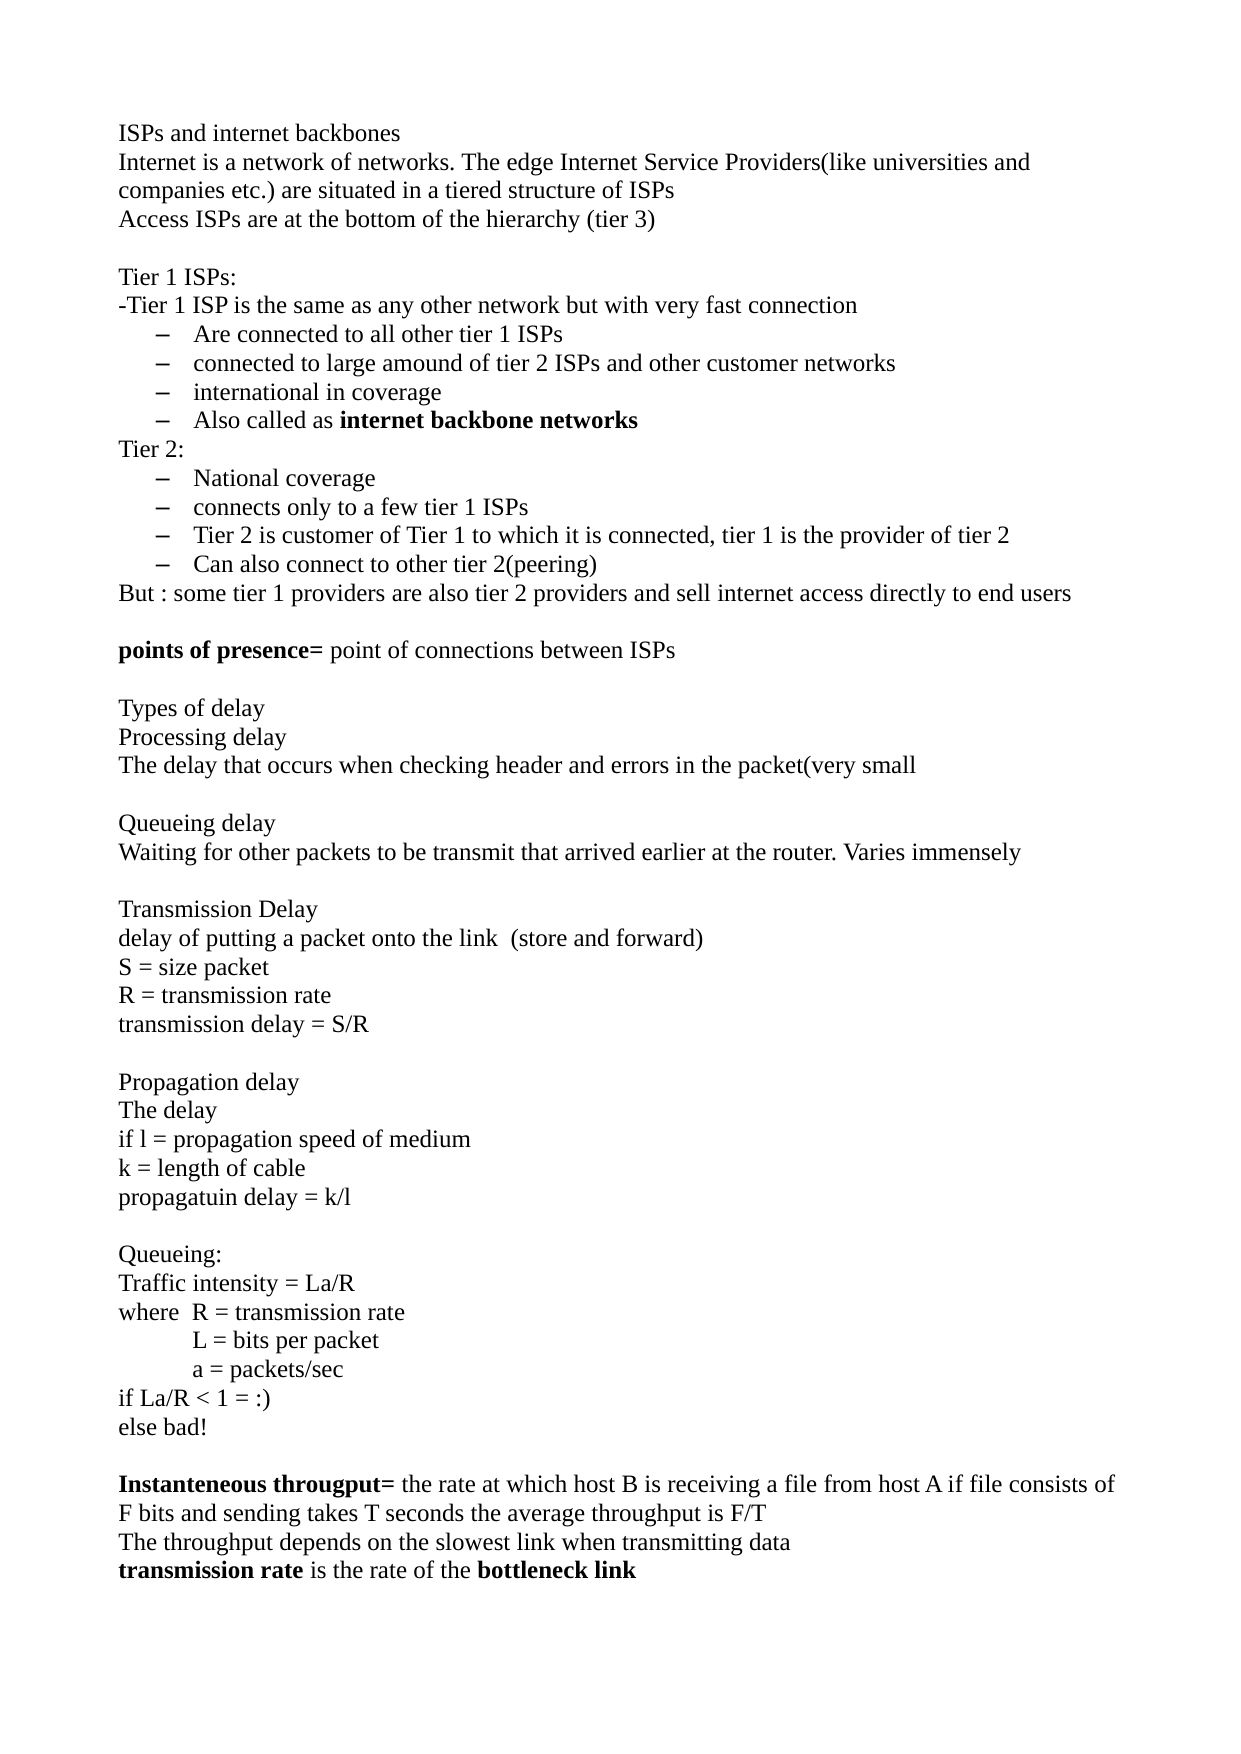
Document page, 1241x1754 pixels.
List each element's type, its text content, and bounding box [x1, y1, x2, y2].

text Types of delay [118, 693, 1122, 722]
text Tier 2: [118, 434, 1122, 463]
text Tier 1 ISPs: [118, 262, 1122, 291]
text Processing delay [118, 722, 1122, 751]
text Traffic intensity = La/R [118, 1268, 1122, 1297]
text R = transmission rate [118, 981, 1122, 1009]
text -Tier 1 ISP is the same as any other network but with very fast connection [118, 291, 1122, 319]
text ISPs and internet backbones [118, 118, 1122, 147]
text Propagation delay [118, 1067, 1122, 1096]
list Also called as internet backbone networks [156, 406, 1122, 434]
list Tier 2 is customer of Tier 1 to which it is connected, tier 1 is the provider of tier 2 [156, 521, 1122, 549]
text else bad! [118, 1412, 1122, 1441]
text delay of putting a packet onto the link (store and forward) [118, 923, 1122, 952]
text where R = transmission rate [118, 1297, 1122, 1326]
list connects only to a few tier 1 ISPs [156, 492, 1122, 521]
text Internet is a network of networks. The edge Internet Service Providers(like universities and companies etc.) are situated in a tiered structure of ISPs [118, 147, 1122, 204]
text if l = propagation speed of medium [118, 1124, 1122, 1153]
text Waiting for other packets to be transmit that arrived earlier at the router. Varies immensely [118, 837, 1122, 866]
text The throughput depends on the slowest link when transmitting data [118, 1527, 1122, 1556]
text propagatuin delay = k/l [118, 1182, 1122, 1211]
text Queueing delay [118, 808, 1122, 837]
text L = bits per packet [118, 1326, 1122, 1354]
text Queueing: [118, 1239, 1122, 1268]
text transmission rate is the rate of the bottleneck link [118, 1556, 1122, 1584]
text But : some tier 1 providers are also tier 2 providers and sell internet access directly to end users [118, 578, 1122, 607]
list international in coverage [156, 377, 1122, 406]
text transmission delay = S/R [118, 1009, 1122, 1038]
list connected to large amound of tier 2 ISPs and other customer networks [156, 348, 1122, 377]
text Instanteneous througput= the rate at which host B is receiving a file from host A if file consists of F bits and sending takes T seconds the average throughput is F/T [118, 1469, 1122, 1527]
list Are connected to all other tier 1 ISPs [156, 319, 1122, 348]
list Can also connect to other tier 2(peering) [156, 549, 1122, 578]
text Transmission Delay [118, 894, 1122, 923]
list National coverage [156, 463, 1122, 492]
text a = packets/sec [118, 1354, 1122, 1383]
text Access ISPs are at the bottom of the hierarchy (tier 3) [118, 204, 1122, 233]
text The delay [118, 1096, 1122, 1124]
text k = length of cable [118, 1153, 1122, 1182]
text points of presence= point of connections between ISPs [118, 636, 1122, 664]
text S = size packet [118, 952, 1122, 981]
text if La/R < 1 = :) [118, 1383, 1122, 1412]
text The delay that occurs when checking header and errors in the packet(very small [118, 751, 1122, 779]
